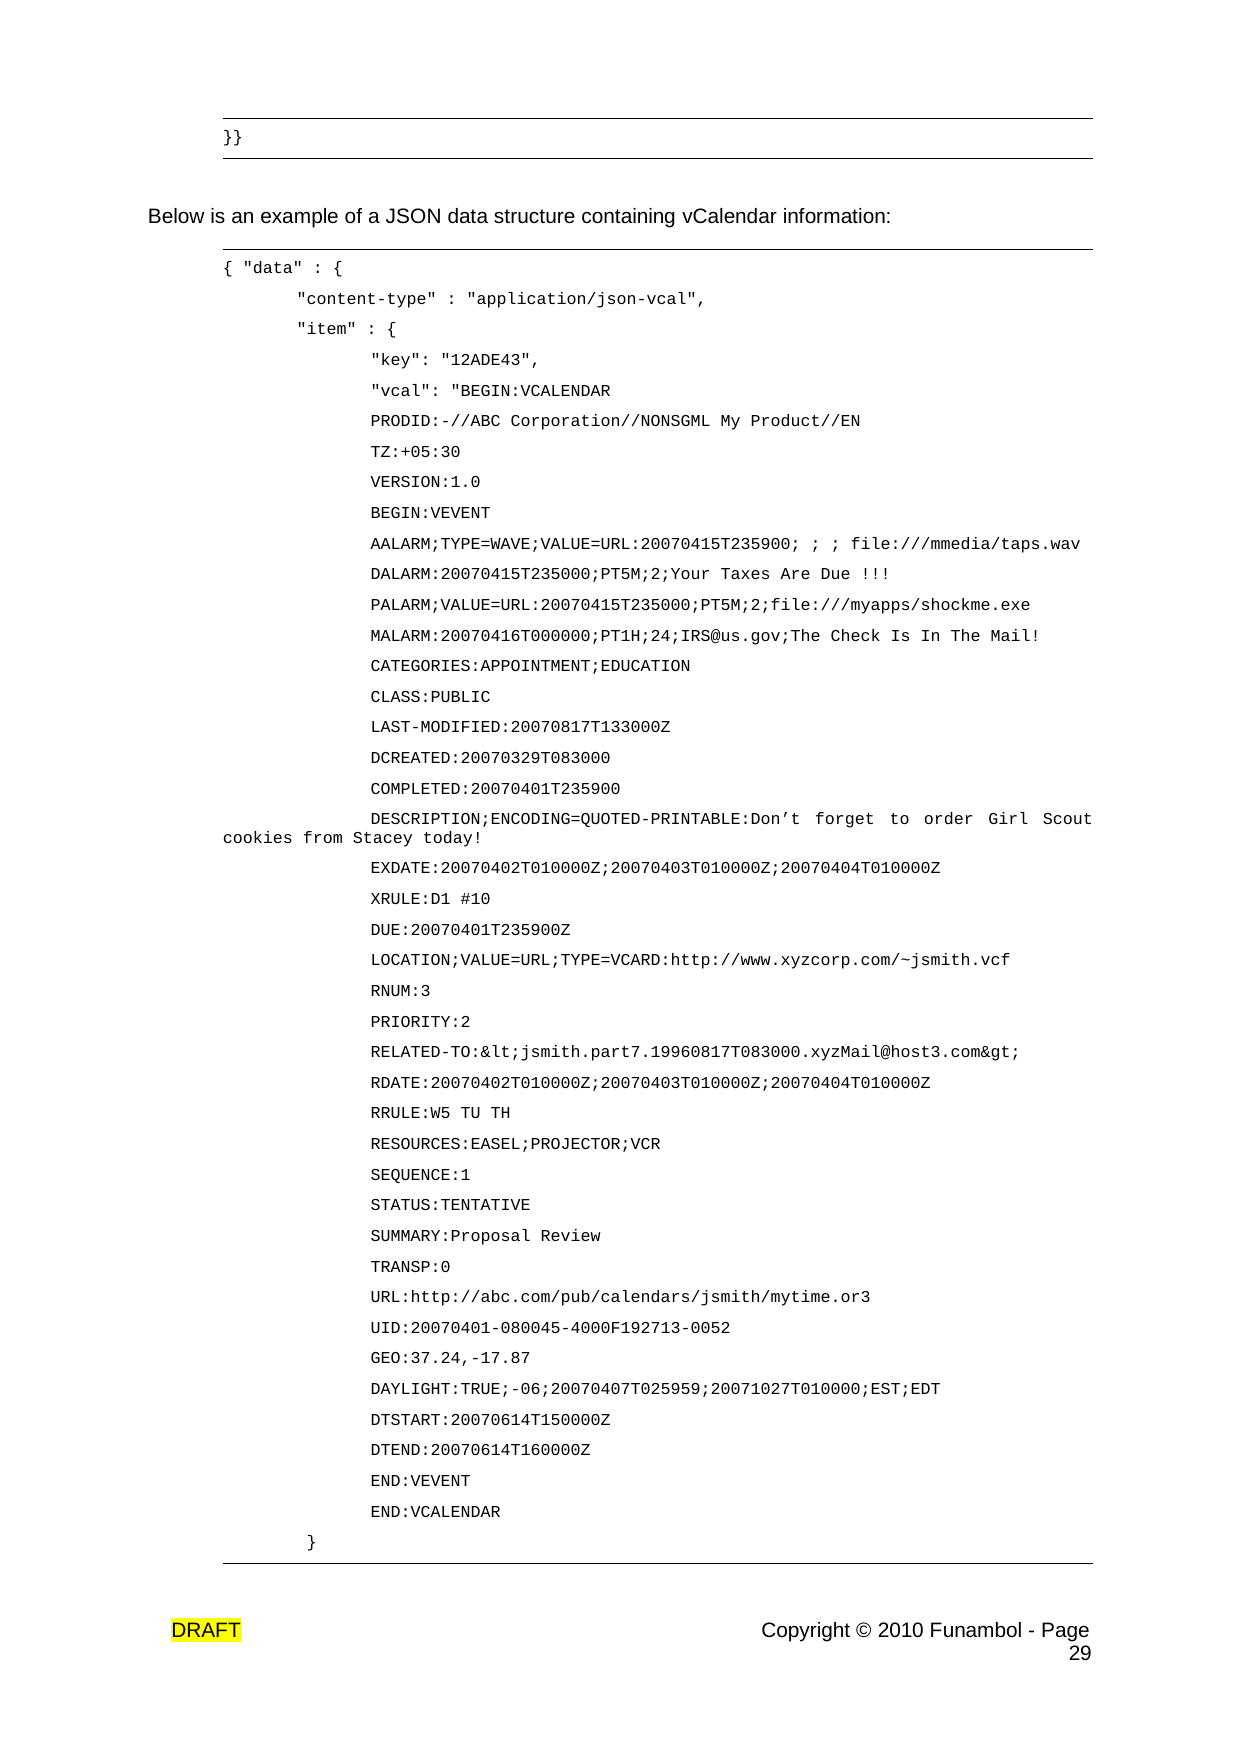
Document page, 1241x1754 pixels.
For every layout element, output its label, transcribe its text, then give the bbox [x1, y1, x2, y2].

text RELATED-TO:&lt;jsmith.part7.19960817T083000.xyzMail@host3.com&gt; [223, 1033, 1093, 1063]
text SEQUENCE:1 [223, 1156, 1093, 1185]
text RNUM:3 [223, 972, 1093, 1001]
text DAYLIGHT:TRUE;-06;20070407T025959;20071027T010000;EST;EDT [223, 1370, 1093, 1399]
text MALARM:20070416T000000;PT1H;24;IRS@us.gov;The Check Is In The Mail! [223, 617, 1093, 646]
text "vcal": "BEGIN:VCALENDAR [223, 372, 1093, 401]
text RRULE:W5 TU TH [223, 1095, 1093, 1124]
text DALARM:20070415T235000;PT5M;2;Your Taxes Are Due !!! [223, 556, 1093, 585]
text RDATE:20070402T010000Z;20070403T010000Z;20070404T010000Z [223, 1064, 1093, 1093]
text LAST-MODIFIED:20070817T133000Z [223, 709, 1093, 738]
text COMPLETED:20070401T235900 [223, 770, 1093, 799]
text EXDATE:20070402T010000Z;20070403T010000Z;20070404T010000Z [223, 850, 1093, 879]
text "content-type" : "application/json-vcal", [223, 280, 1093, 309]
text CLASS:PUBLIC [223, 678, 1093, 707]
text AALARM;TYPE=WAVE;VALUE=URL:20070415T235900; ; ; file:///mmedia/taps.wav [223, 525, 1093, 554]
text BEGIN:VEVENT [223, 494, 1093, 523]
text UID:20070401-080045-4000F192713-0052 [223, 1309, 1093, 1338]
text XRULE:D1 #10 [223, 880, 1093, 909]
text DCREATED:20070329T083000 [223, 739, 1093, 768]
text PRODID:-//ABC Corporation//NONSGML My Product//EN [223, 402, 1093, 432]
text TRANSP:0 [223, 1248, 1093, 1277]
text "item" : { [223, 311, 1093, 340]
text CATEGORIES:APPOINTMENT;EDUCATION [223, 647, 1093, 677]
text { "data" : { [223, 250, 1093, 278]
text VERSION:1.0 [223, 464, 1093, 493]
text END:VEVENT [223, 1462, 1093, 1491]
text PALARM;VALUE=URL:20070415T235000;PT5M;2;file:///myapps/shockme.exe [223, 586, 1093, 615]
text Below is an example of a JSON data structure containing vCalendar information: [148, 205, 1093, 228]
text "key": "12ADE43", [223, 341, 1093, 370]
text DTEND:20070614T160000Z [223, 1432, 1093, 1461]
text PRIORITY:2 [223, 1003, 1093, 1032]
text GEO:37.24,-17.87 [223, 1340, 1093, 1369]
text RESOURCES:EASEL;PROJECTOR;VCR [223, 1125, 1093, 1154]
text STATUS:TENTATIVE [223, 1187, 1093, 1216]
text URL:http://abc.com/pub/calendars/jsmith/mytime.or3 [223, 1278, 1093, 1308]
text DTSTART:20070614T150000Z [223, 1401, 1093, 1430]
text TZ:+05:30 [223, 433, 1093, 462]
text DESCRIPTION;ENCODING=QUOTED-PRINTABLE:Don’t forget to order Girl Scout cookies from Stacey today! [223, 801, 1093, 848]
text SUMMARY:Proposal Review [223, 1217, 1093, 1246]
text }} [223, 119, 1093, 158]
text } [223, 1523, 1093, 1563]
text LOCATION;VALUE=URL;TYPE=VCARD:http://www.xyzcorp.com/~jsmith.vcf [223, 942, 1093, 971]
text END:VCALENDAR [223, 1493, 1093, 1522]
text DUE:20070401T235900Z [223, 911, 1093, 940]
